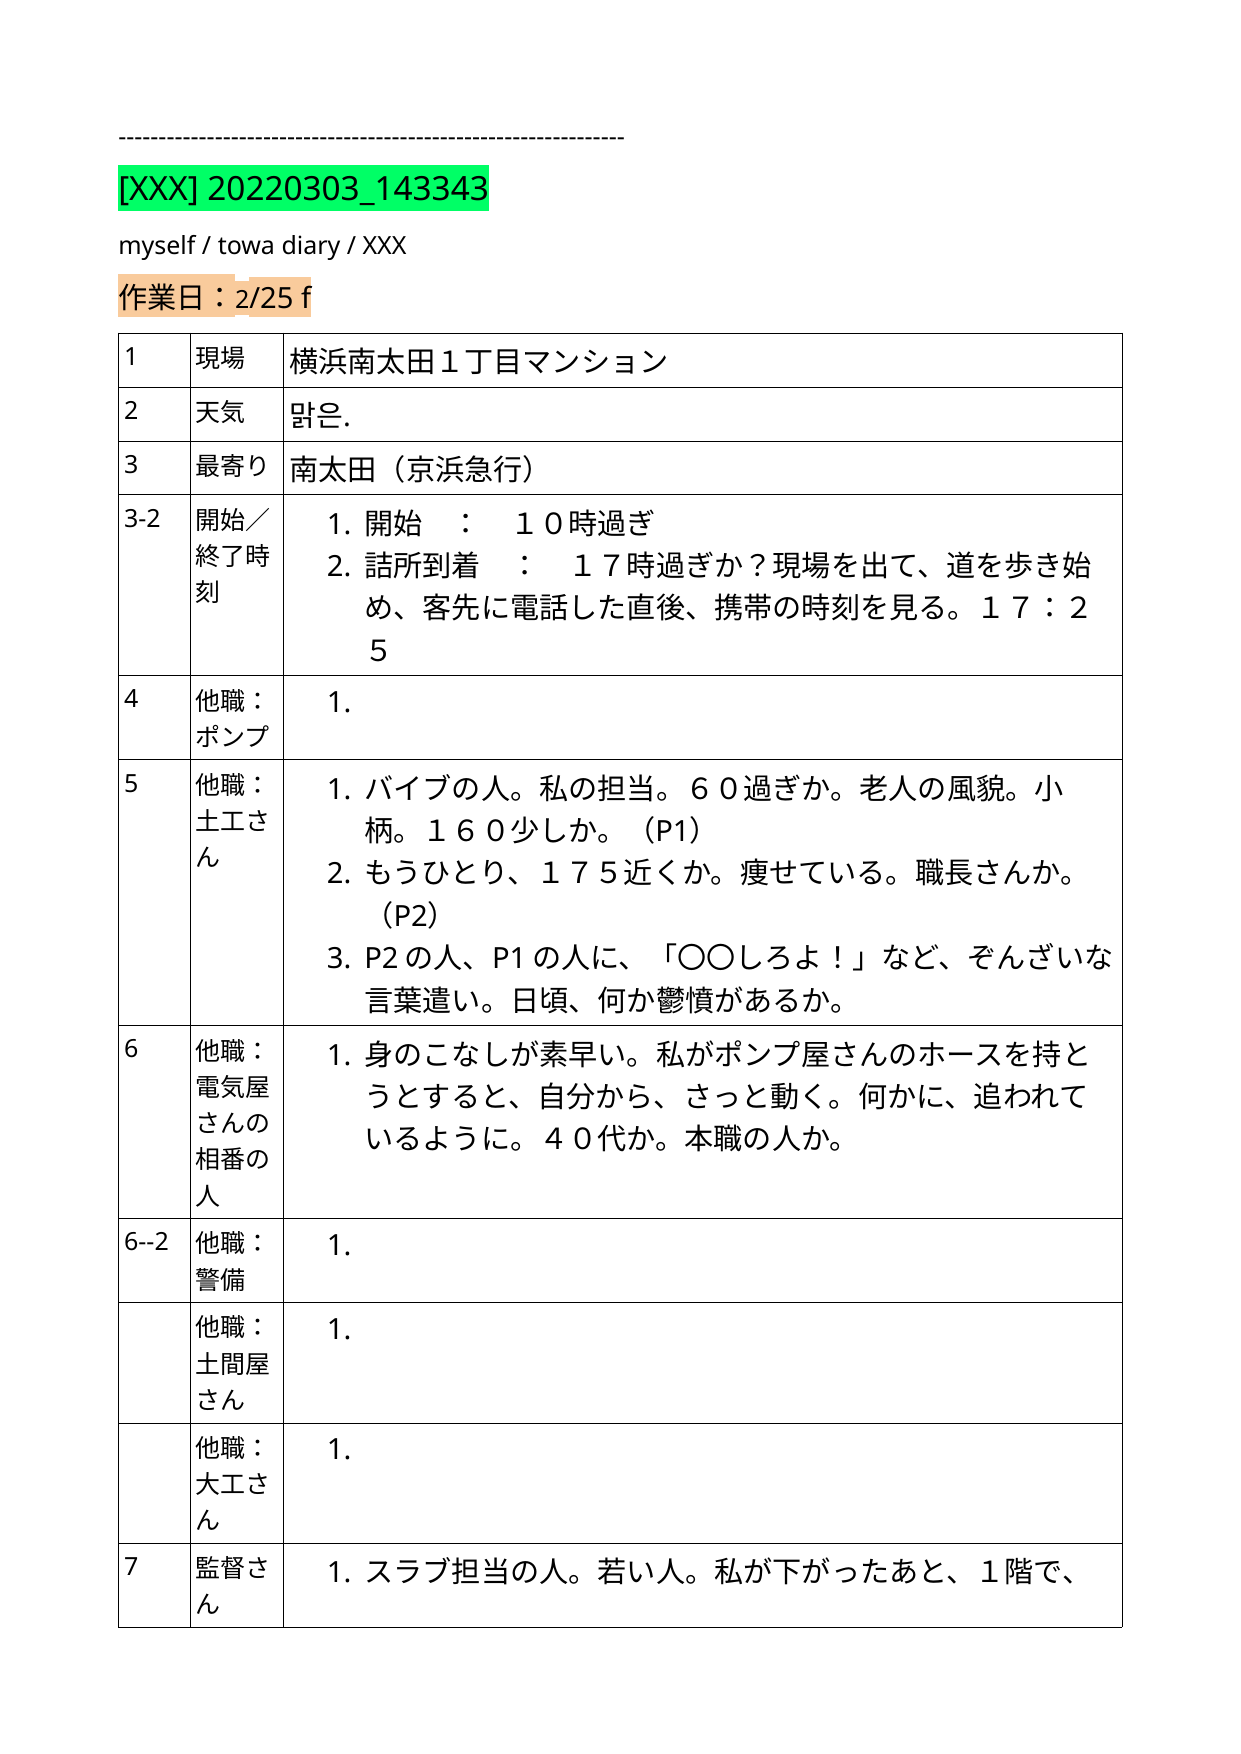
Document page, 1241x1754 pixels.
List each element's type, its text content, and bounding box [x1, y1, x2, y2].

table_cell [119, 1424, 190, 1543]
table_cell [284, 1219, 1122, 1302]
text [XXX] 20220303_143343 [118, 165, 1122, 211]
table_cell 身のこなしが素早い。私がポンプ屋さんのホースを持とうとすると、自分から、さっと動く。何かに、追われているように。４０代か。本職の人か。 [284, 1026, 1122, 1218]
table_cell 開始／終了時刻 [191, 495, 283, 675]
table_cell 7 [119, 1544, 190, 1627]
table_cell 他職：警備 [191, 1219, 283, 1302]
table_cell 6--2 [119, 1219, 190, 1302]
table_cell [119, 1303, 190, 1422]
text 作業日：2/25 f [118, 274, 1122, 317]
table_cell [284, 1424, 1122, 1543]
table_cell 4 [119, 676, 190, 759]
table_cell スラブ担当の人。若い人。私が下がったあと、１階で、 [284, 1544, 1122, 1627]
table_cell 他職：電気屋さんの相番の人 [191, 1026, 283, 1218]
table_cell 3-2 [119, 495, 190, 675]
table_cell 他職：大工さん [191, 1424, 283, 1543]
table_cell 監督さん [191, 1544, 283, 1627]
table_cell 開始 ： １０時過ぎ 詰所到着 ： １７時過ぎか？現場を出て、道を歩き始め、客先に電話した直後、携帯の時刻を見る。１７：２５ [284, 495, 1122, 675]
table_cell [284, 676, 1122, 759]
table_header 横浜南太田１丁目マンション [284, 334, 1122, 387]
text myself / towa diary / XXX [118, 228, 1122, 262]
table_cell 他職：土間屋さん [191, 1303, 283, 1422]
table_cell 他職：ポンプ [191, 676, 283, 759]
table_header 1 [119, 334, 190, 387]
table_cell 2 [119, 388, 190, 441]
table_cell 3 [119, 442, 190, 494]
text --------------------------------------------------------------- [118, 118, 1122, 152]
table_cell [284, 1303, 1122, 1422]
table_cell 맑은. [284, 388, 1122, 441]
table_cell 5 [119, 760, 190, 1025]
table_cell 他職：土工さん [191, 760, 283, 1025]
table_cell 最寄り [191, 442, 283, 494]
table_header 現場 [191, 334, 283, 387]
table_cell バイブの人。私の担当。６０過ぎか。老人の風貌。小柄。１６０少しか。（P1） もうひとり、１７５近くか。痩せている。職長さんか。（P2） P2の人、P1の人に、「〇〇しろよ！」など、ぞんざいな言葉遣い。日頃、何か鬱憤があるか。 [284, 760, 1122, 1025]
table_cell 南太田（京浜急行） [284, 442, 1122, 494]
table_cell 天気 [191, 388, 283, 441]
table_cell 6 [119, 1026, 190, 1218]
